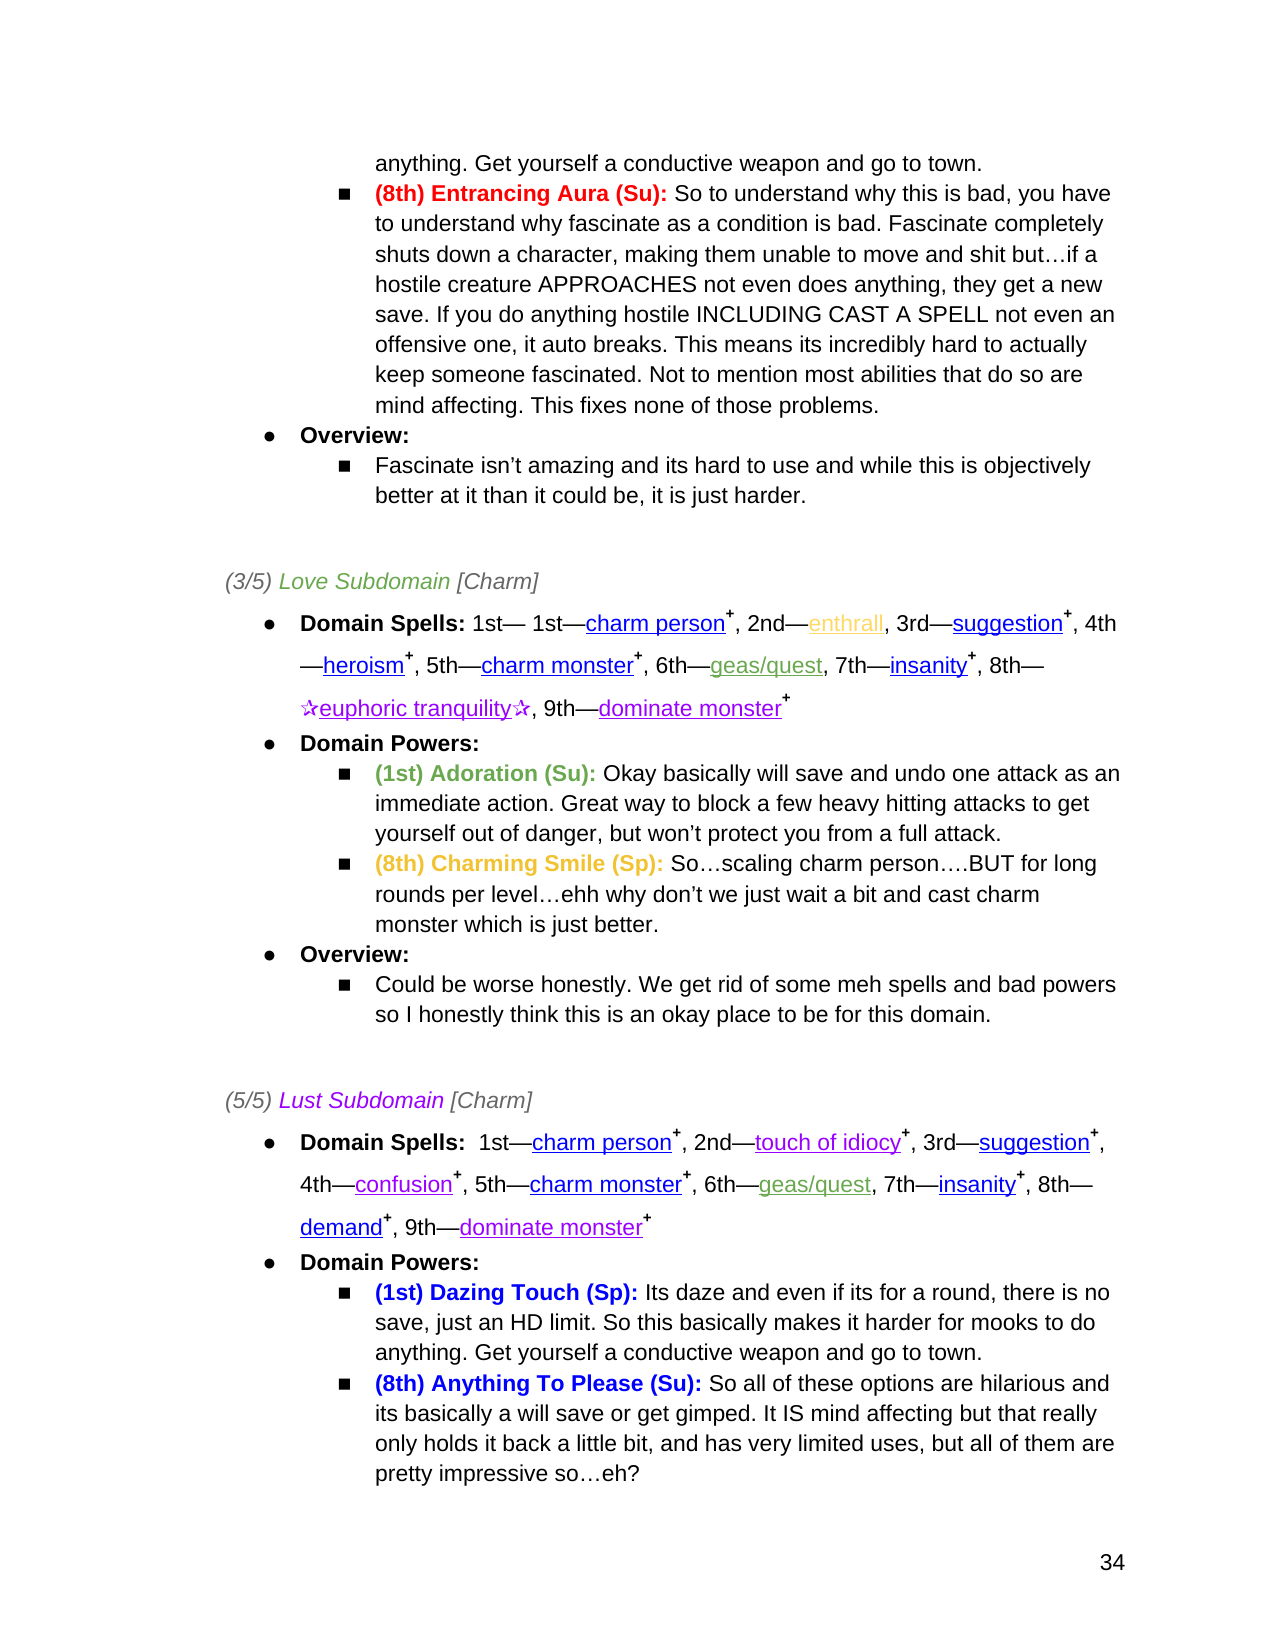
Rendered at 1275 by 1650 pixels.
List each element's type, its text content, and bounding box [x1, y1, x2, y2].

list Domain Powers: [262, 1249, 1125, 1275]
list Fascinate isn’t amazing and its hard to use and while this is objectively better at it than it could be, it is just harder. [337, 452, 1125, 509]
list Could be worse honestly. We get rid of some meh spells and bad powers so I honestly think this is an okay place to be for this domain. [337, 971, 1125, 1028]
list Overview: [262, 422, 1125, 448]
subtitle (5/5) Lust Subdomain [Charm] [225, 1087, 1125, 1113]
subtitle (3/5) Love Subdomain [Charm] [225, 568, 1125, 594]
list Domain Spells: 1st— 1st—charm person+, 2nd—enthrall, 3rd—suggestion+, 4th—heroism+, 5th—charm monster+, 6th—geas/quest, 7th—insanity+, 8th—✰euphoric tranquility✰, 9th—dominate monster+ [262, 602, 1125, 724]
list (1st) Dazing Touch (Sp): Its daze and even if its for a round, there is no save, just an HD limit. So this basically makes it harder for mooks to do anything. Get yourself a conductive weapon and go to town. [337, 1279, 1125, 1366]
list (8th) Anything To Please (Su): So all of these options are hilarious and its basically a will save or get gimped. It IS mind affecting but that really only holds it back a little bit, and has very limited uses, but all of them are pretty impressive so…eh? [337, 1369, 1125, 1487]
list (1st) Adoration (Su): Okay basically will save and undo one attack as an immediate action. Great way to block a few heavy hitting attacks to get yourself out of danger, but won’t protect you from a full attack. [337, 760, 1125, 847]
list anything. Get yourself a conductive weapon and go to town. [337, 150, 1125, 176]
list Overview: [262, 941, 1125, 967]
list (8th) Entrancing Aura (Su): So to understand why this is bad, you have to understand why fascinate as a condition is bad. Fascinate completely shuts down a character, making them unable to move and shit but…if a hostile creature APPROACHES not even does anything, they get a new save. If you do anything hostile INCLUDING CAST A SPELL not even an offensive one, it auto breaks. This means its incredibly hard to actually keep someone fascinated. Not to mention most abilities that do so are mind affecting. This fixes none of those problems. [337, 180, 1125, 418]
list (8th) Charming Smile (Sp): So…scaling charm person….BUT for long rounds per level…ehh why don’t we just wait a bit and cast charm monster which is just better. [337, 850, 1125, 937]
list Domain Powers: [262, 729, 1125, 756]
list Domain Spells: 1st—charm person+, 2nd—touch of idiocy+, 3rd—suggestion+, 4th—confusion+, 5th—charm monster+, 6th—geas/quest, 7th—insanity+, 8th—demand+, 9th—dominate monster+ [262, 1122, 1125, 1243]
